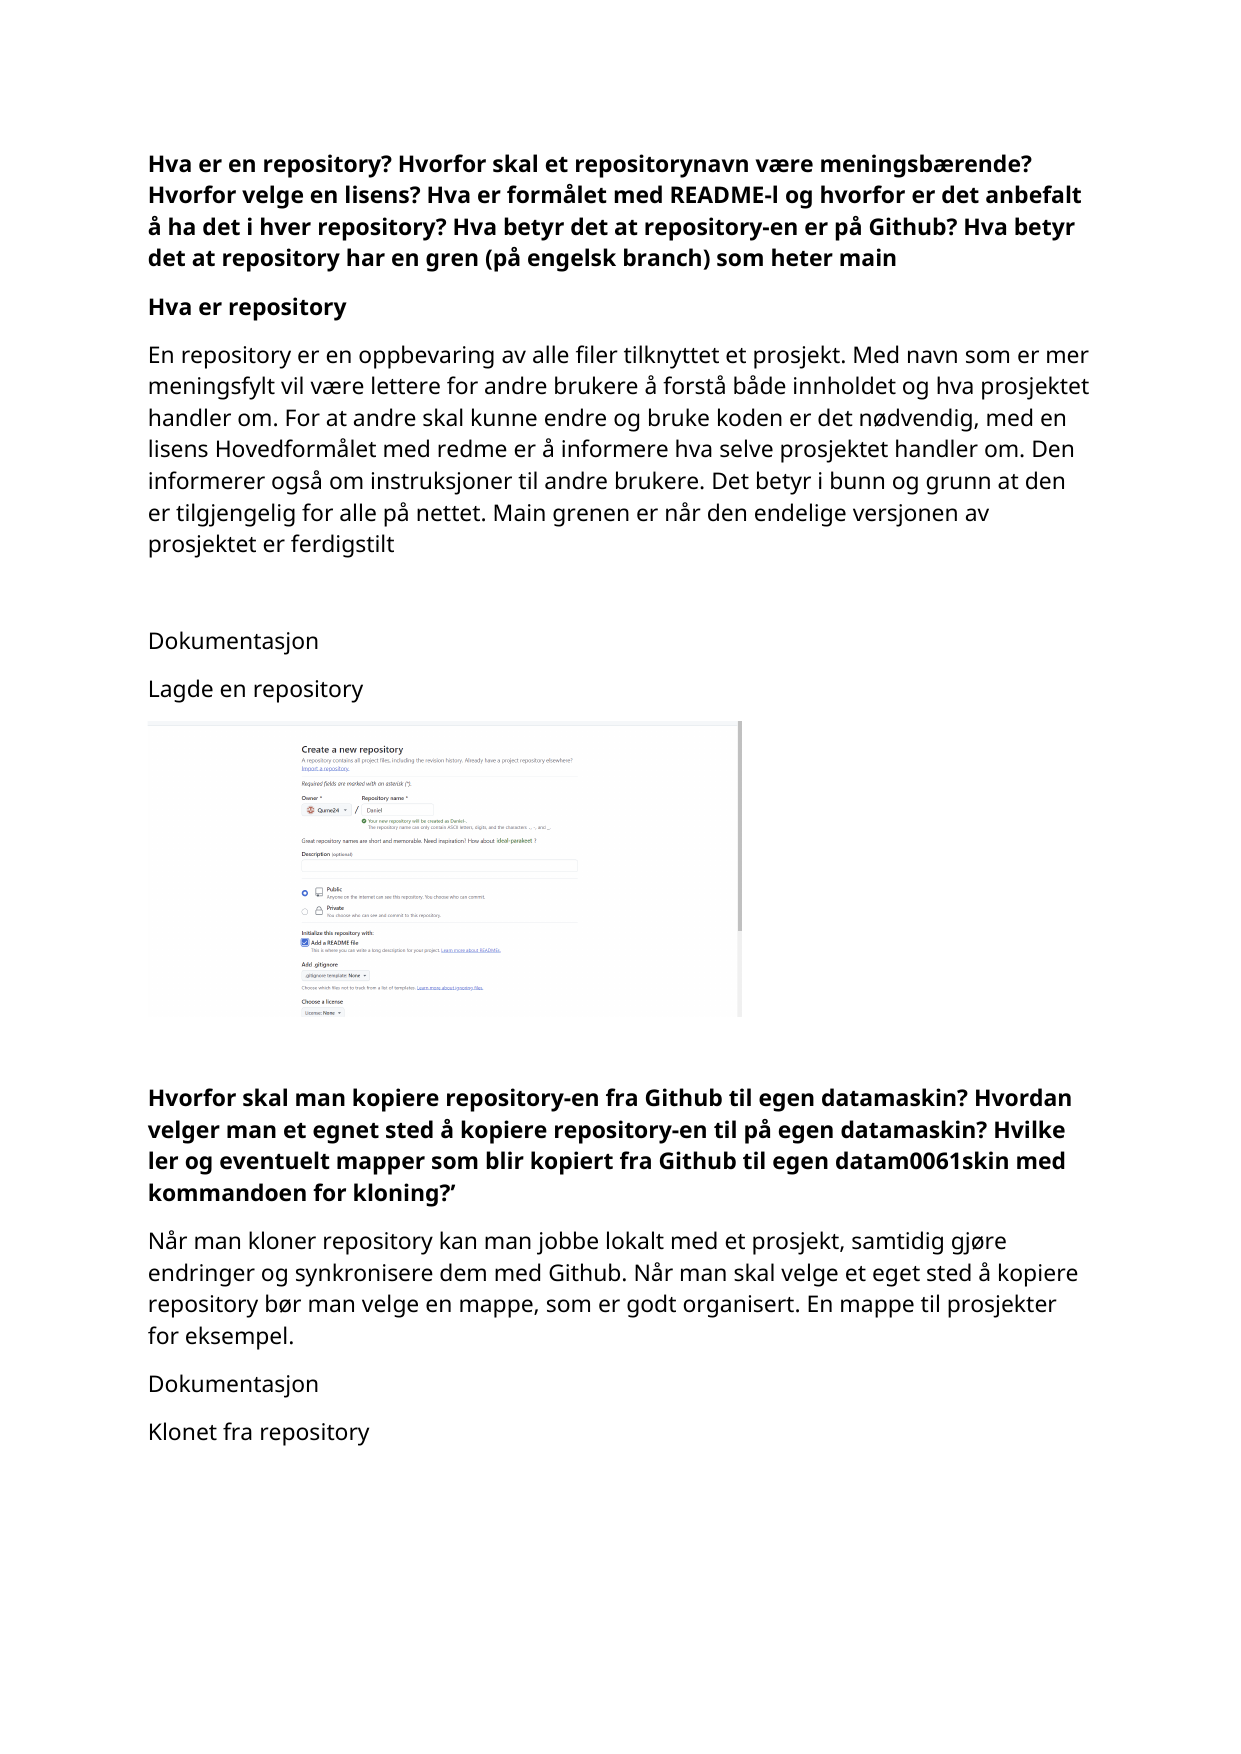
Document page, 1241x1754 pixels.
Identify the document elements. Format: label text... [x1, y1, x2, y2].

text Lagde en repository [148, 673, 1093, 704]
text Dokumentasjon [148, 624, 1093, 656]
text Hva er repository [148, 291, 1093, 322]
text Hva er en repository? Hvorfor skal et repositorynavn være meningsbærende? Hvorfor velge en lisens? Hva er formålet med README-l og hvorfor er det anbefalt å ha det i hver repository? Hva betyr det at repository-en er på Github? Hva betyr det at repository har en gren (på engelsk branch) som heter main [148, 148, 1093, 273]
text Når man kloner repository kan man jobbe lokalt med et prosjekt, samtidig gjøre endringer og synkronisere dem med Github. Når man skal velge et eget sted å kopiere repository bør man velge en mappe, som er godt organisert. En mappe til prosjekter for eksempel. [148, 1225, 1093, 1351]
text Dokumentasjon [148, 1368, 1093, 1399]
text Klonet fra repository [148, 1416, 1093, 1447]
text En repository er en oppbevaring av alle filer tilknyttet et prosjekt. Med navn som er mer meningsfylt vil være lettere for andre brukere å forstå både innholdet og hva prosjektet handler om. For at andre skal kunne endre og bruke koden er det nødvendig, med en lisens Hovedformålet med redme er å informere hva selve prosjektet handler om. Den informerer også om instruksjoner til andre brukere. Det betyr i bunn og grunn at den er tilgjengelig for alle på nettet. Main grenen er når den endelige versjonen av prosjektet er ferdigstilt [148, 339, 1093, 559]
text Hvorfor skal man kopiere repository-en fra Github til egen datamaskin? Hvordan velger man et egnet sted å kopiere repository-en til på egen datamaskin? Hvilke ler og eventuelt mapper som blir kopiert fra Github til egen datam0061skin med kommandoen for kloning?’ [148, 1082, 1093, 1208]
